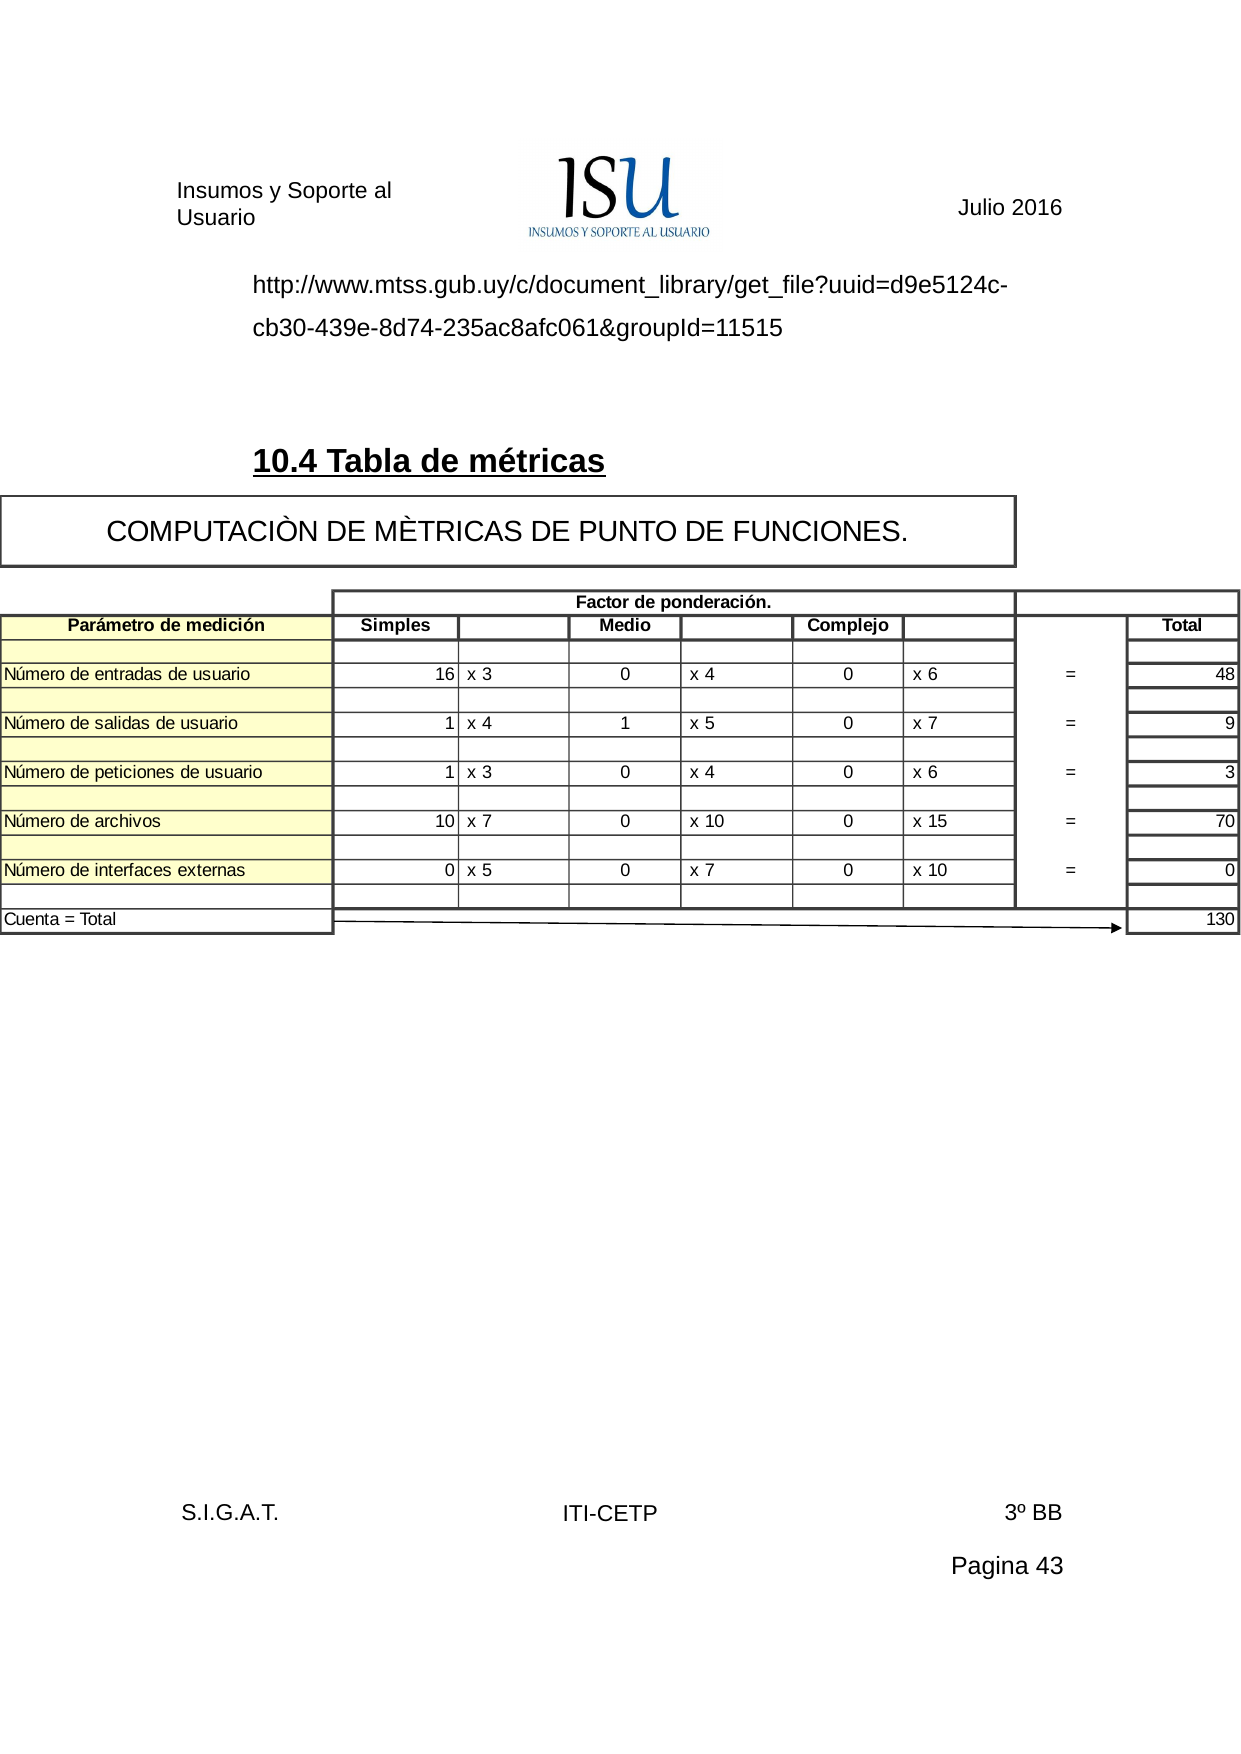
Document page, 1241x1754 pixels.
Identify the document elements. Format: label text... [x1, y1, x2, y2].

picture [517, 138, 723, 252]
text 10.4 Tabla de métricas [252, 441, 1063, 480]
text http://www.mtss.gub.uy/c/document_library/get_file?uuid=d9e5124c-cb30-439e-8d74-235ac8afc061&groupId=11515 [252, 270, 1063, 342]
